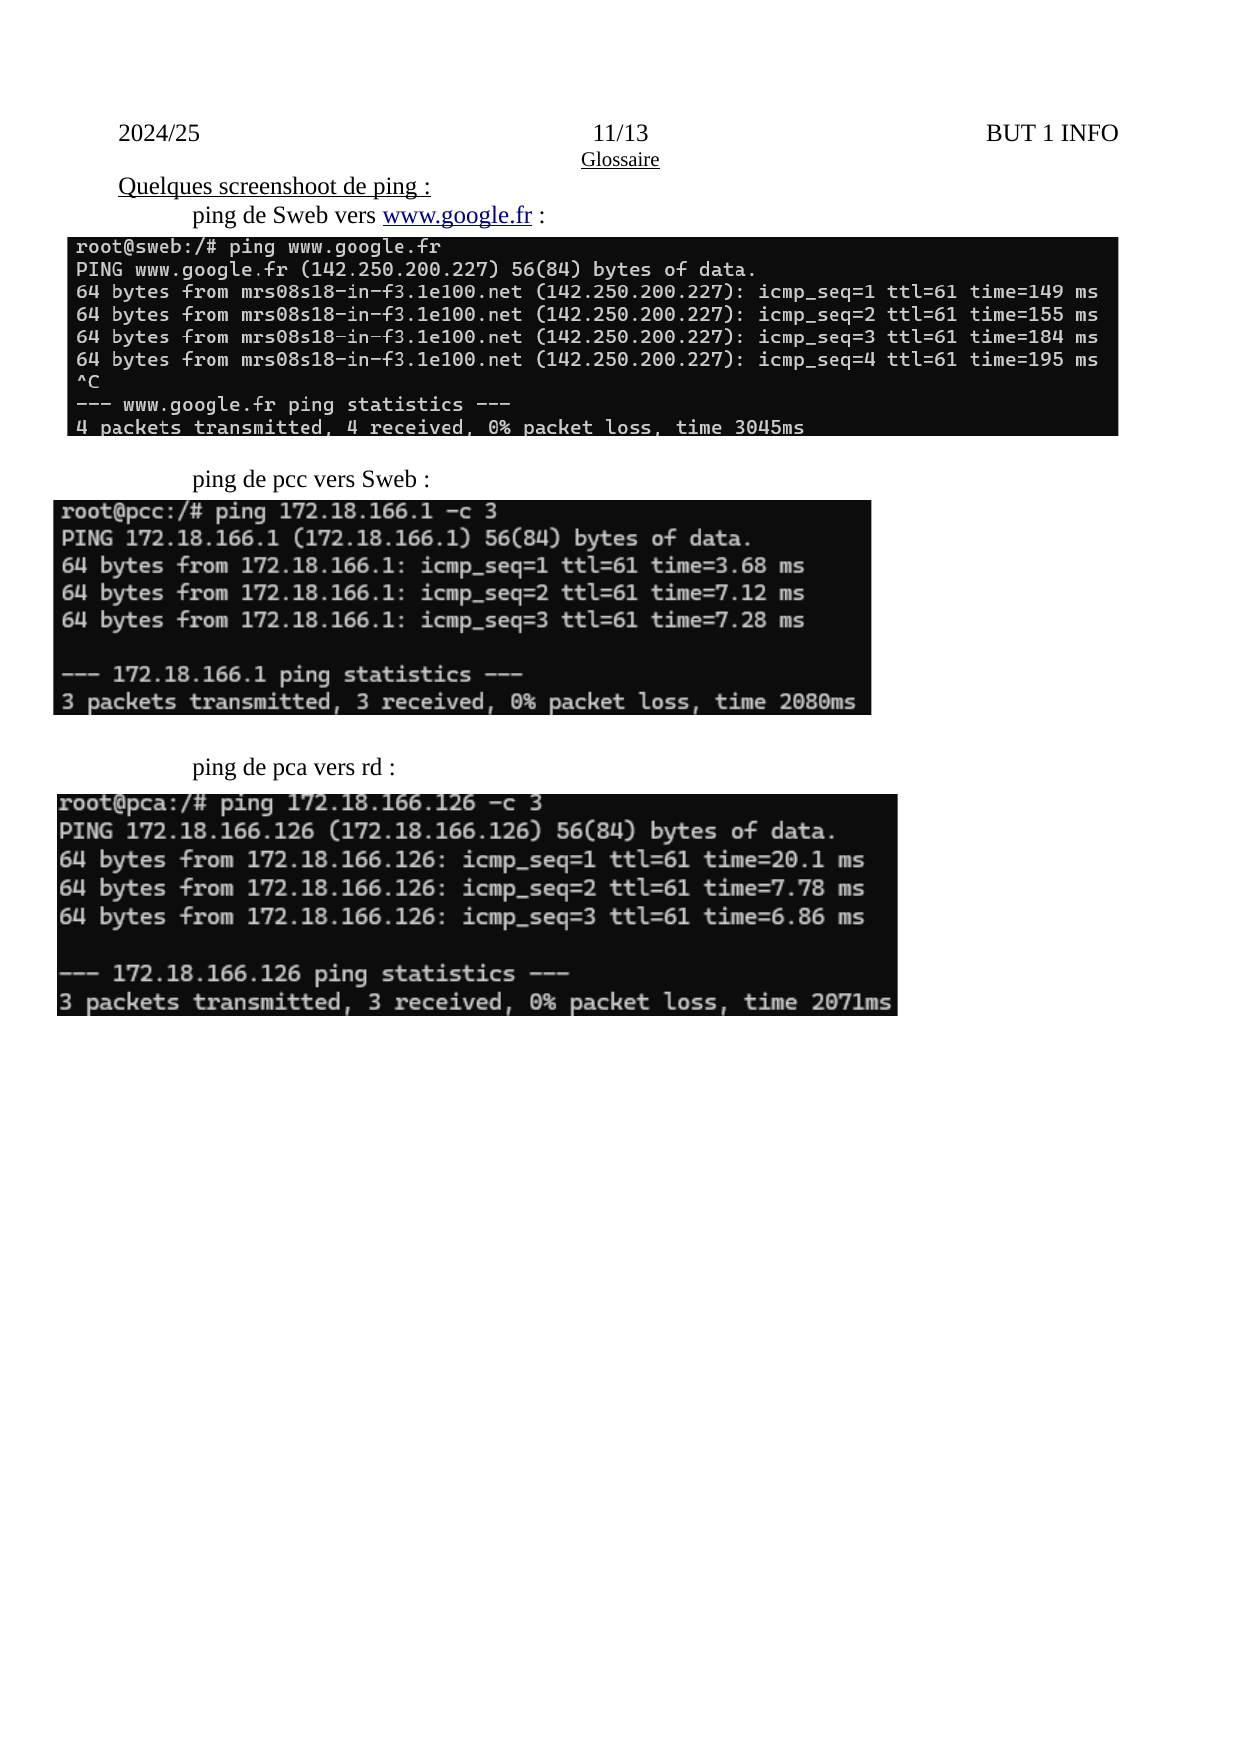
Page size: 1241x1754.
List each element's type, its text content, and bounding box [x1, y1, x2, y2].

picture [57, 794, 898, 1016]
text ping de pca vers rd : [118, 752, 1122, 781]
text Glossaire [118, 147, 1122, 171]
text ping de pcc vers Sweb : [118, 464, 1122, 493]
picture [67, 237, 1119, 436]
picture [53, 500, 872, 715]
text Quelques screenshoot de ping : [118, 171, 1122, 200]
text ping de Sweb vers www.google.fr : [118, 200, 1122, 228]
text 2024/25 11/13 BUT 1 INFO [118, 118, 1122, 147]
